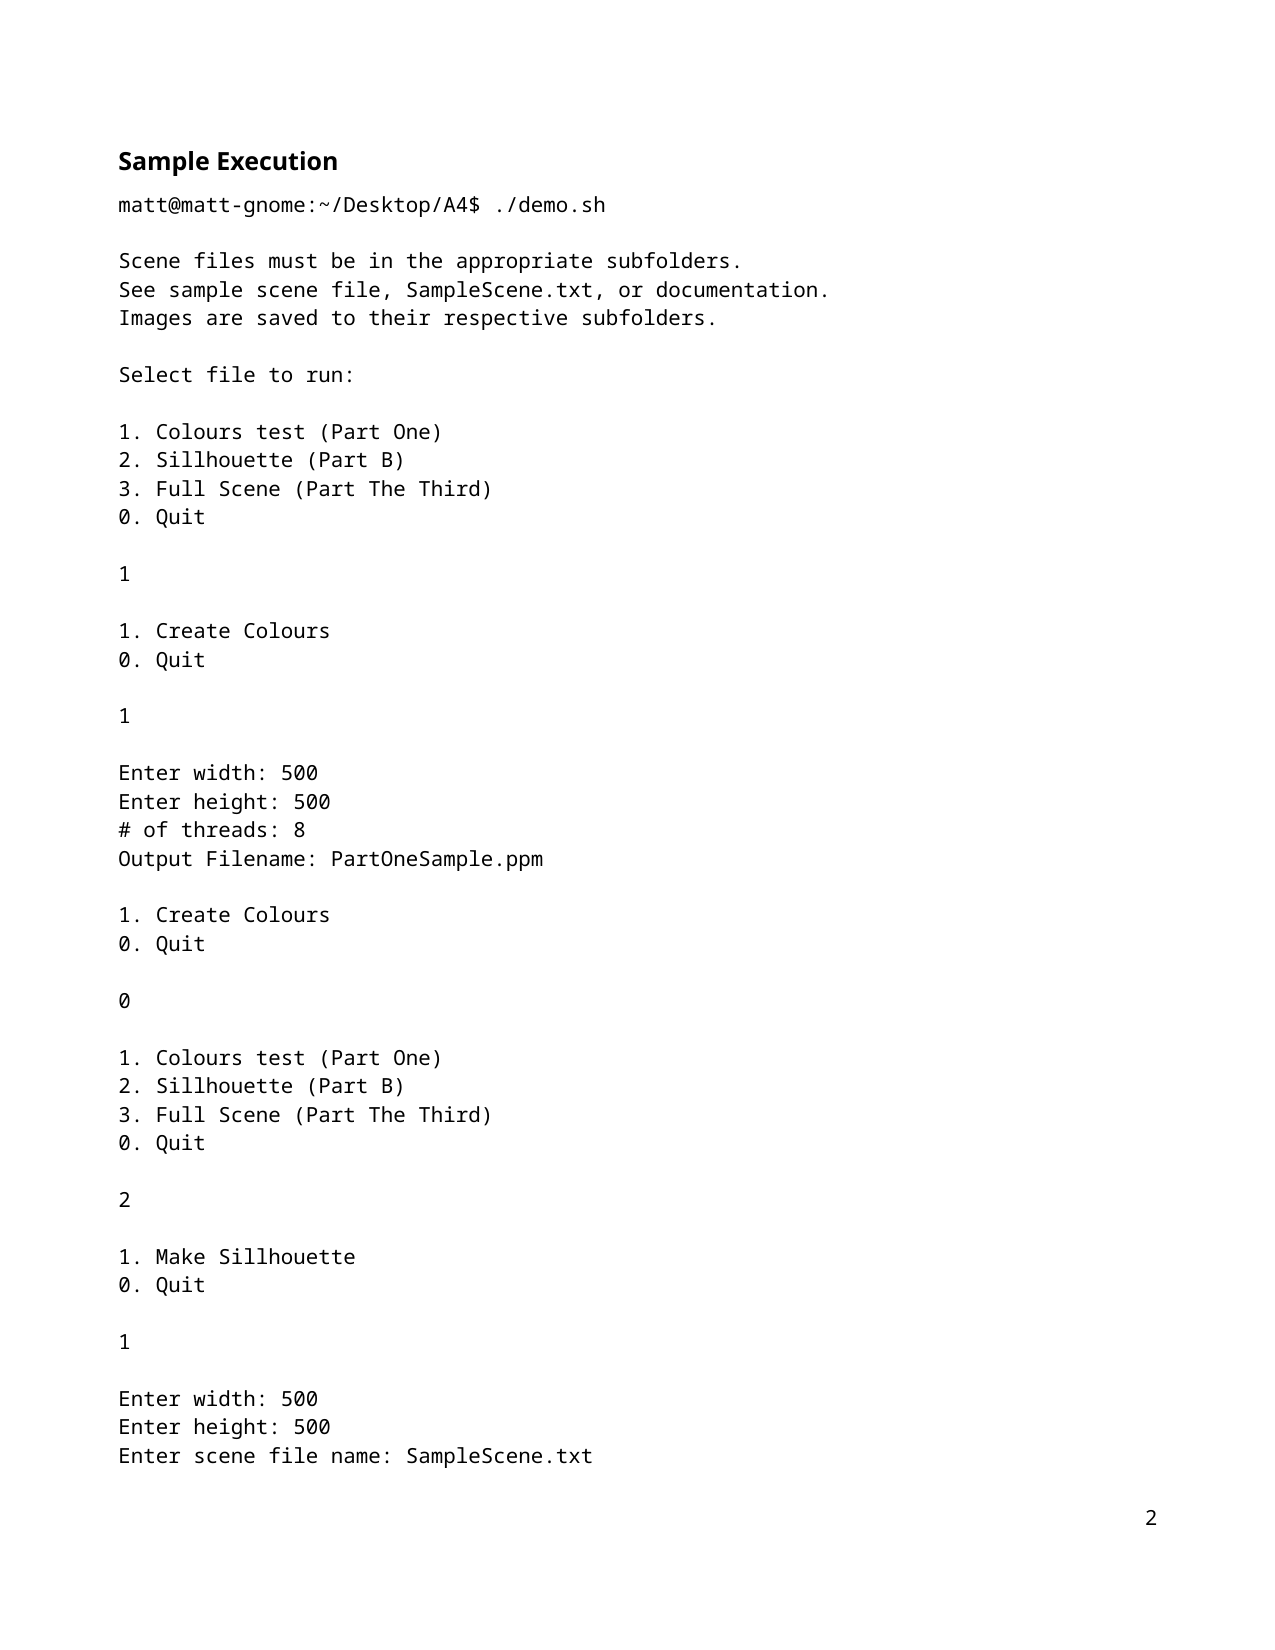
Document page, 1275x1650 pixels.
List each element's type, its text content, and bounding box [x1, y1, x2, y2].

text 1 [118, 1327, 1157, 1356]
text 0. Quit [118, 502, 1157, 531]
text Output Filename: PartOneSample.ppm [118, 844, 1157, 872]
text Enter width: 500 [118, 758, 1157, 787]
text 1. Colours test (Part One) [118, 417, 1157, 446]
text 1. Make Sillhouette [118, 1242, 1157, 1270]
text 0 [118, 986, 1157, 1014]
text 2. Sillhouette (Part B) [118, 1071, 1157, 1100]
text 0. Quit [118, 645, 1157, 673]
text Scene files must be in the appropriate subfolders. [118, 247, 1157, 275]
text Enter scene file name: SampleScene.txt [118, 1441, 1157, 1469]
text 2 [118, 1185, 1157, 1213]
text 1 [118, 559, 1157, 588]
text 1 [118, 702, 1157, 730]
text See sample scene file, SampleScene.txt, or documentation. [118, 275, 1157, 303]
subtitle Sample Execution [118, 143, 1157, 177]
text Select file to run: [118, 360, 1157, 389]
text 0. Quit [118, 1270, 1157, 1299]
text 0. Quit [118, 1128, 1157, 1157]
text 2. Sillhouette (Part B) [118, 446, 1157, 474]
text 1. Create Colours [118, 616, 1157, 645]
text Enter height: 500 [118, 1412, 1157, 1441]
text matt@matt-gnome:~/Desktop/A4$ ./demo.sh [118, 190, 1157, 218]
text 0. Quit [118, 929, 1157, 957]
text 3. Full Scene (Part The Third) [118, 474, 1157, 502]
text 1. Colours test (Part One) [118, 1043, 1157, 1071]
text 3. Full Scene (Part The Third) [118, 1100, 1157, 1128]
text # of threads: 8 [118, 815, 1157, 844]
text Images are saved to their respective subfolders. [118, 303, 1157, 332]
text Enter width: 500 [118, 1384, 1157, 1412]
text Enter height: 500 [118, 787, 1157, 815]
text 1. Create Colours [118, 901, 1157, 929]
